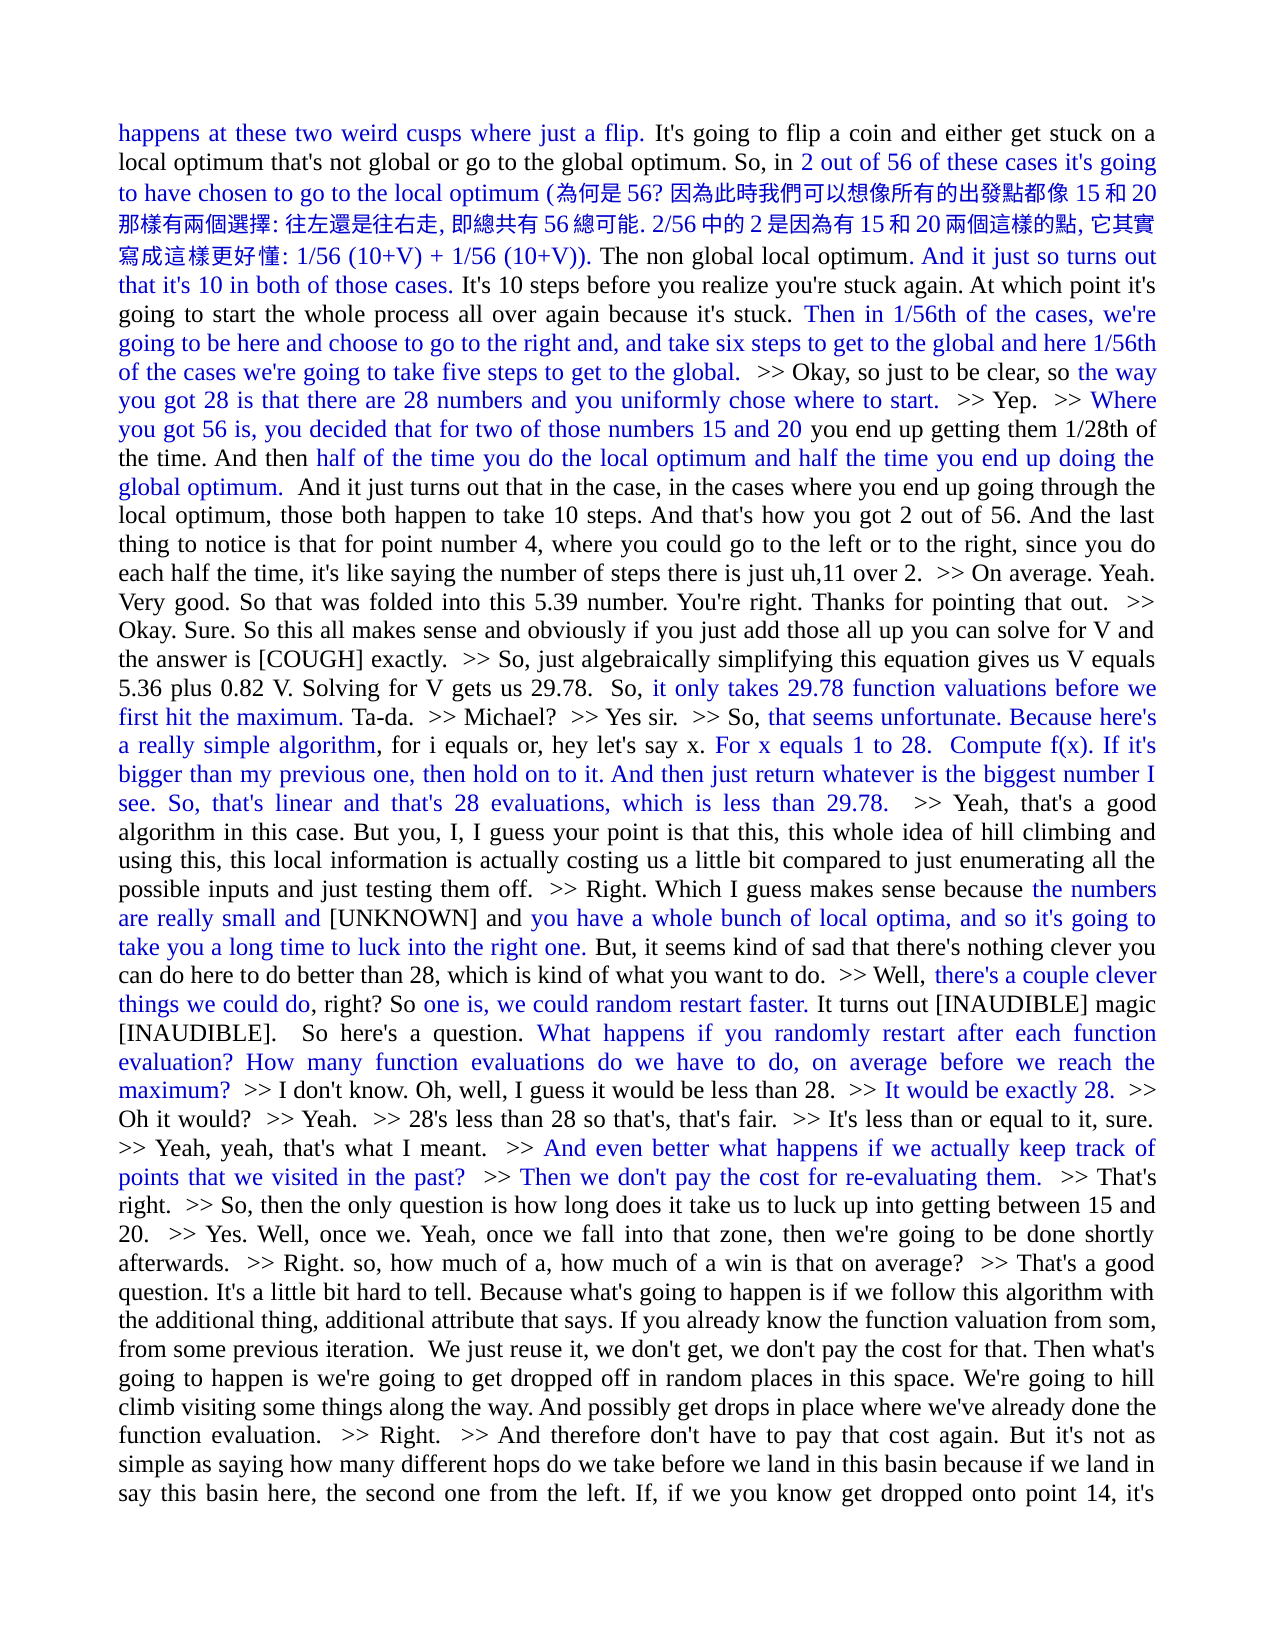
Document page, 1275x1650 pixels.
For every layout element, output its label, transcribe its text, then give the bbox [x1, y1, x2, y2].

text happens at these two weird cusps where just a flip. It's going to flip a coin and either get stuck on a local optimum that's not global or go to the global optimum. So, in 2 out of 56 of these cases it's going to have chosen to go to the local optimum (為何是56? 因為此時我們可以想像所有的出發點都像15和20那樣有兩個選擇: 往左還是往右走, 即總共有56總可能. 2/56中的2是因為有15和20兩個這樣的點, 它其實寫成這樣更好懂: 1/56 (10+V) + 1/56 (10+V)). The non global local optimum. And it just so turns out that it's 10 in both of those cases. It's 10 steps before you realize you're stuck again. At which point it's going to start the whole process all over again because it's stuck. Then in 1/56th of the cases, we're going to be here and choose to go to the right and, and take six steps to get to the global and here 1/56th of the cases we're going to take five steps to get to the global. >> Okay, so just to be clear, so the way you got 28 is that there are 28 numbers and you uniformly chose where to start. >> Yep. >> Where you got 56 is, you decided that for two of those numbers 15 and 20 you end up getting them 1/28th of the time. And then half of the time you do the local optimum and half the time you end up doing the global optimum. And it just turns out that in the case, in the cases where you end up going through the local optimum, those both happen to take 10 steps. And that's how you got 2 out of 56. And the last thing to notice is that for point number 4, where you could go to the left or to the right, since you do each half the time, it's like saying the number of steps there is just uh,11 over 2. >> On average. Yeah. Very good. So that was folded into this 5.39 number. You're right. Thanks for pointing that out. >> Okay. Sure. So this all makes sense and obviously if you just add those all up you can solve for V and the answer is [COUGH] exactly. >> So, just algebraically simplifying this equation gives us V equals 5.36 plus 0.82 V. Solving for V gets us 29.78. So, it only takes 29.78 function valuations before we first hit the maximum. Ta-da. >> Michael? >> Yes sir. >> So, that seems unfortunate. Because here's a really simple algorithm, for i equals or, hey let's say x. For x equals 1 to 28. Compute f(x). If it's bigger than my previous one, then hold on to it. And then just return whatever is the biggest number I see. So, that's linear and that's 28 evaluations, which is less than 29.78. >> Yeah, that's a good algorithm in this case. But you, I, I guess your point is that this, this whole idea of hill climbing and using this, this local information is actually costing us a little bit compared to just enumerating all the possible inputs and just testing them off. >> Right. Which I guess makes sense because the numbers are really small and [UNKNOWN] and you have a whole bunch of local optima, and so it's going to take you a long time to luck into the right one. But, it seems kind of sad that there's nothing clever you can do here to do better than 28, which is kind of what you want to do. >> Well, there's a couple clever things we could do, right? So one is, we could random restart faster. It turns out [INAUDIBLE] magic [INAUDIBLE]. So here's a question. What happens if you randomly restart after each function evaluation? How many function evaluations do we have to do, on average before we reach the maximum? >> I don't know. Oh, well, I guess it would be less than 28. >> It would be exactly 28. >> Oh it would? >> Yeah. >> 28's less than 28 so that's, that's fair. >> It's less than or equal to it, sure. >> Yeah, yeah, that's what I meant. >> And even better what happens if we actually keep track of points that we visited in the past? >> Then we don't pay the cost for re-evaluating them. >> That's right. >> So, then the only question is how long does it take us to luck up into getting between 15 and 20. >> Yes. Well, once we. Yeah, once we fall into that zone, then we're going to be done shortly afterwards. >> Right. so, how much of a, how much of a win is that on average? >> That's a good question. It's a little bit hard to tell. Because what's going to happen is if we follow this algorithm with the additional thing, additional attribute that says. If you already know the function valuation from som, from some previous iteration. We just reuse it, we don't get, we don't pay the cost for that. Then what's going to happen is we're going to get dropped off in random places in this space. We're going to hill climb visiting some things along the way. And possibly get drops in place where we've already done the function evaluation. >> Right. >> And therefore don't have to pay that cost again. But it's not as simple as saying how many different hops do we take before we land in this basin because if we land in say this basin here, the second one from the left. If, if we you know get dropped onto point 14, it's [118, 118, 1157, 1507]
